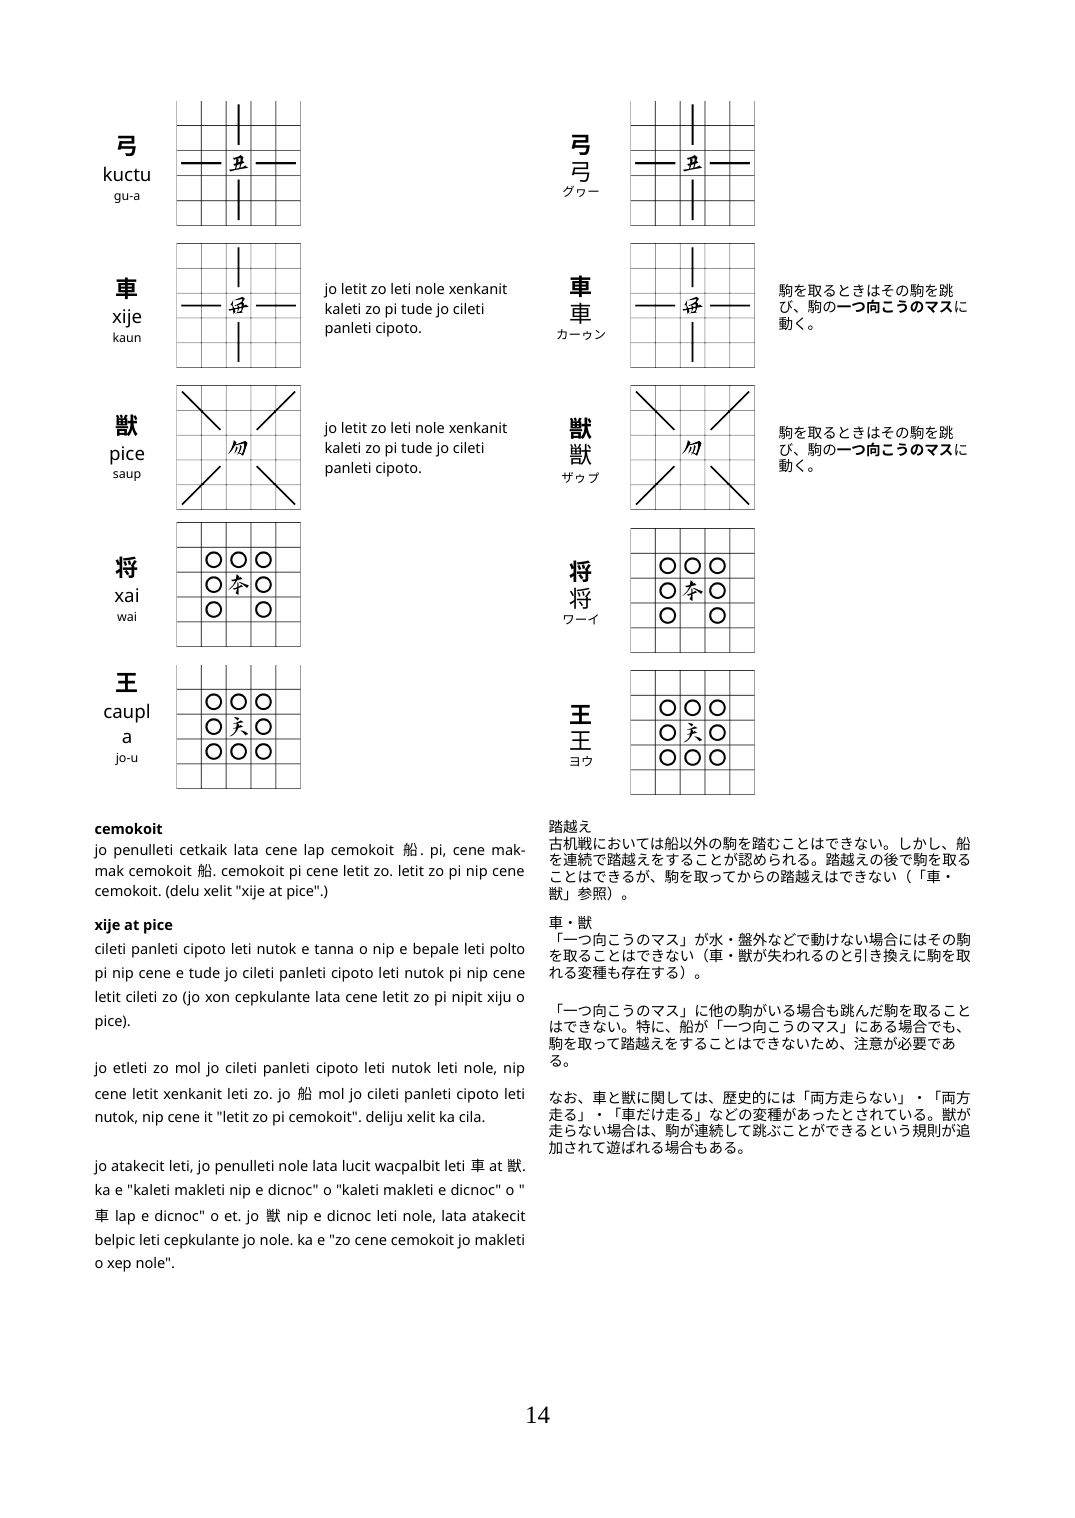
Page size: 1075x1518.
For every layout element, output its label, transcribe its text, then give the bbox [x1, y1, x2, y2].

table_cell 弓 kuctu gu-a [96, 95, 158, 237]
picture [630, 385, 755, 510]
table_cell [319, 659, 531, 772]
table_cell [89, 89, 531, 813]
table_cell 王 caupla jo-u [96, 659, 158, 772]
table_cell [532, 909, 542, 1282]
picture [176, 243, 301, 368]
table_cell 駒を取るときはその駒を跳び、駒の一つ向こうのマスに動く。 [773, 380, 985, 521]
table_cell [613, 95, 772, 237]
table_cell 車 xije kaun [96, 238, 158, 379]
table_cell [159, 517, 318, 658]
table_cell [532, 89, 542, 813]
table_cell [159, 238, 318, 379]
picture [630, 670, 755, 795]
table_cell [532, 813, 542, 909]
table_cell 獣 pice saup [96, 380, 158, 516]
table_cell 王 王 ヨウ [549, 665, 612, 806]
table_cell 弓 弓 グヮー [549, 95, 612, 237]
table_cell [773, 95, 985, 237]
table_cell [613, 523, 772, 664]
picture [176, 385, 301, 510]
table_cell 車 車 カーゥン [549, 238, 612, 379]
picture [176, 522, 301, 647]
picture [176, 101, 301, 226]
table_cell [613, 380, 772, 521]
table_cell [543, 89, 985, 813]
table_cell [773, 523, 985, 664]
picture [630, 528, 755, 653]
table_cell 将 xai wai [96, 517, 158, 658]
table_cell [319, 517, 531, 658]
table_cell jo letit zo leti nole xenkanit kaleti zo pi tude jo cileti panleti cipoto. [319, 238, 531, 379]
table_cell 踏越え 古机戦においては船以外の駒を踏むことはできない。しかし、船を連続で踏越えをすることが認められる。踏越えの後で駒を取ることはできるが、駒を取ってからの踏越えはできない（「車・獣」参照）。 [543, 813, 985, 909]
table_cell 将 将 ワーイ [549, 523, 612, 664]
table_cell cemokoit jo penulleti cetkaik lata cene lap cemokoit 船. pi, cene mak-mak cemokoit 船. cemokoit pi cene letit zo. letit zo pi nip cene cemokoit. (delu xelit "xije at pice".) [89, 813, 531, 909]
table_cell 駒を取るときはその駒を跳び、駒の一つ向こうのマスに動く。 [773, 238, 985, 379]
picture [630, 243, 755, 368]
table_cell [159, 95, 318, 237]
table_cell 獣 獣 ザゥㇷ゚ [549, 380, 612, 521]
table_cell xije at pice cileti panleti cipoto leti nutok e tanna o nip e bepale leti polto pi nip cene e tude jo cileti panleti cipoto leti nutok pi nip cene letit cileti zo (jo xon cepkulante lata cene letit zo pi nipit xiju o pice). jo etleti zo mol jo cileti panleti cipoto leti nutok leti nole, nip cene letit xenkanit leti zo. jo 船 mol jo cileti panleti cipoto leti nutok, nip cene it "letit zo pi cemokoit". deliju xelit ka cila. jo atakecit leti, jo penulleti nole lata lucit wacpalbit leti 車 at 獣. ka e "kaleti makleti nip e dicnoc" o "kaleti makleti e dicnoc" o "車 lap e dicnoc" o et. jo 獣 nip e dicnoc leti nole, lata atakecit belpic leti cepkulante jo nole. ka e "zo cene cemokoit jo makleti o xep nole". [89, 909, 531, 1282]
table_cell [773, 665, 985, 806]
picture [630, 101, 755, 226]
picture [176, 665, 301, 789]
table_cell [159, 380, 318, 516]
table_cell [159, 659, 318, 772]
table_cell [613, 238, 772, 379]
table_cell jo letit zo leti nole xenkanit kaleti zo pi tude jo cileti panleti cipoto. [319, 380, 531, 516]
table_cell 車・獣 「一つ向こうのマス」が水・盤外などで動けない場合にはその駒を取ることはできない（車・獣が失われるのと引き換えに駒を取れる変種も存在する）。 「一つ向こうのマス」に他の駒がいる場合も跳んだ駒を取ることはできない。特に、船が「一つ向こうのマス」にある場合でも、駒を取って踏越えをすることはできないため、注意が必要である。 なお、車と獣に関しては、歴史的には「両方走らない」・「両方走る」・「車だけ走る」などの変種があったとされている。獣が走らない場合は、駒が連続して跳ぶことができるという規則が追加されて遊ばれる場合もある。 [543, 909, 985, 1282]
table_cell [319, 95, 531, 237]
table_cell [613, 665, 772, 806]
